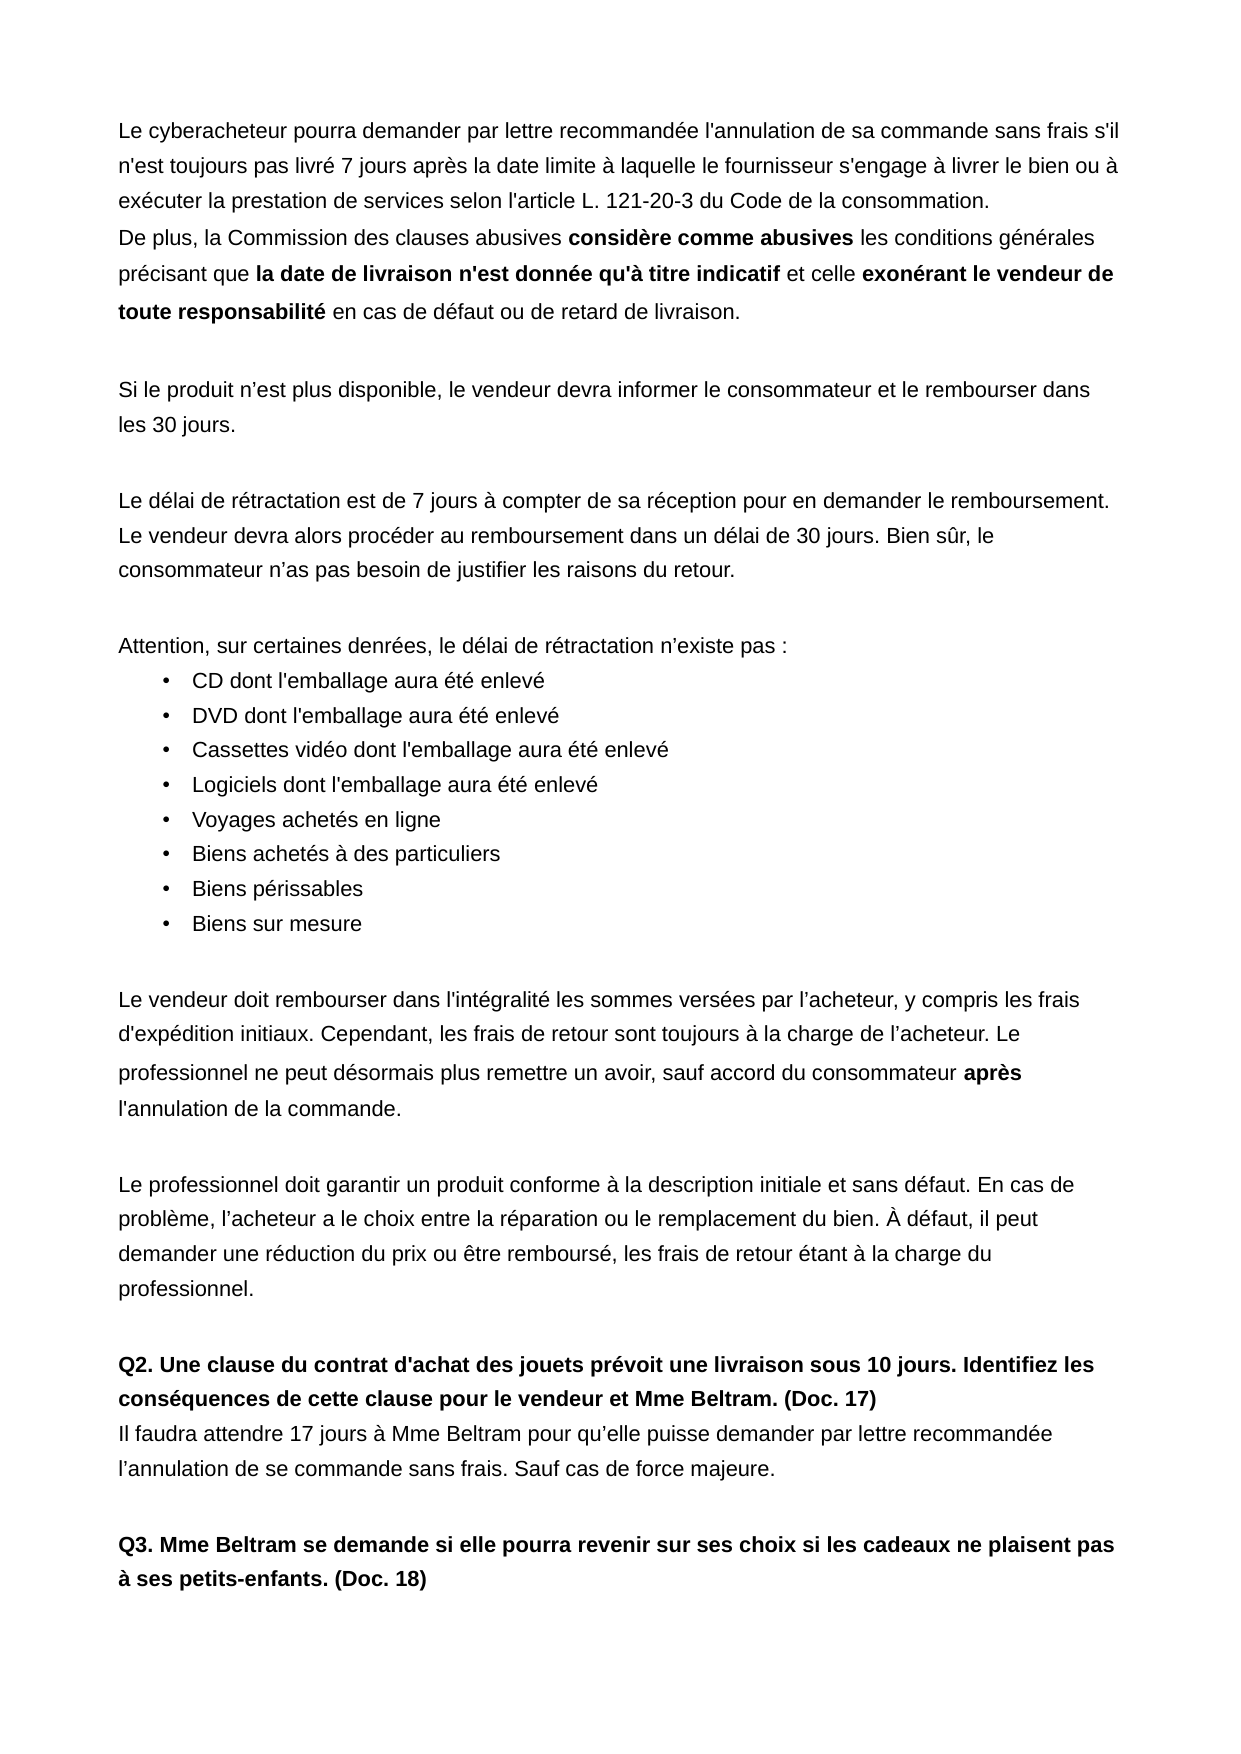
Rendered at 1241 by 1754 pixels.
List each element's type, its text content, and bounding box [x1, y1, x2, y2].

list CD dont l'emballage aura été enlevé [162, 668, 1122, 693]
list Cassettes vidéo dont l'emballage aura été enlevé [162, 737, 1122, 762]
text Le délai de rétractation est de 7 jours à compter de sa réception pour en demander le remboursement. Le vendeur devra alors procéder au remboursement dans un délai de 30 jours. Bien sûr, le consommateur n’as pas besoin de justifier les raisons du retour. [118, 488, 1122, 582]
text Q2. Une clause du contrat d'achat des jouets prévoit une livraison sous 10 jours. Identifiez les conséquences de cette clause pour le vendeur et Mme Beltram. (Doc. 17) [118, 1352, 1122, 1411]
text Le cyberacheteur pourra demander par lettre recommandée l'annulation de sa commande sans frais s'il n'est toujours pas livré 7 jours après la date limite à laquelle le fournisseur s'engage à livrer le bien ou à exécuter la prestation de services selon l'article L. 121-20-3 du Code de la consommation. [118, 118, 1122, 213]
list Biens sur mesure [162, 911, 1122, 936]
text Attention, sur certaines denrées, le délai de rétractation n’existe pas : [118, 633, 1122, 658]
text De plus, la Commission des clauses abusives considère comme abusives les conditions générales précisant que la date de livraison n'est donnée qu'à titre indicatif et celle exonérant le vendeur de toute responsabilité en cas de défaut ou de retard de livraison. [118, 222, 1122, 325]
text Il faudra attendre 17 jours à Mme Beltram pour qu’elle puisse demander par lettre recommandée l’annulation de se commande sans frais. Sauf cas de force majeure. [118, 1421, 1122, 1481]
list Voyages achetés en ligne [162, 807, 1122, 832]
list Logiciels dont l'emballage aura été enlevé [162, 772, 1122, 797]
text Le professionnel doit garantir un produit conforme à la description initiale et sans défaut. En cas de problème, l’acheteur a le choix entre la réparation ou le remplacement du bien. À défaut, il peut demander une réduction du prix ou être remboursé, les frais de retour étant à la charge du professionnel. [118, 1172, 1122, 1301]
list Biens périssables [162, 876, 1122, 901]
text Le vendeur doit rembourser dans l'intégralité les sommes versées par l’acheteur, y compris les frais d'expédition initiaux. Cependant, les frais de retour sont toujours à la charge de l’acheteur. Le professionnel ne peut désormais plus remettre un avoir, sauf accord du consommateur après l'annulation de la commande. [118, 987, 1122, 1121]
text Q3. Mme Beltram se demande si elle pourra revenir sur ses choix si les cadeaux ne plaisent pas à ses petits-enfants. (Doc. 18) [118, 1532, 1122, 1591]
list DVD dont l'emballage aura été enlevé [162, 703, 1122, 728]
list Biens achetés à des particuliers [162, 841, 1122, 867]
text Si le produit n’est plus disponible, le vendeur devra informer le consommateur et le rembourser dans les 30 jours. [118, 377, 1122, 437]
